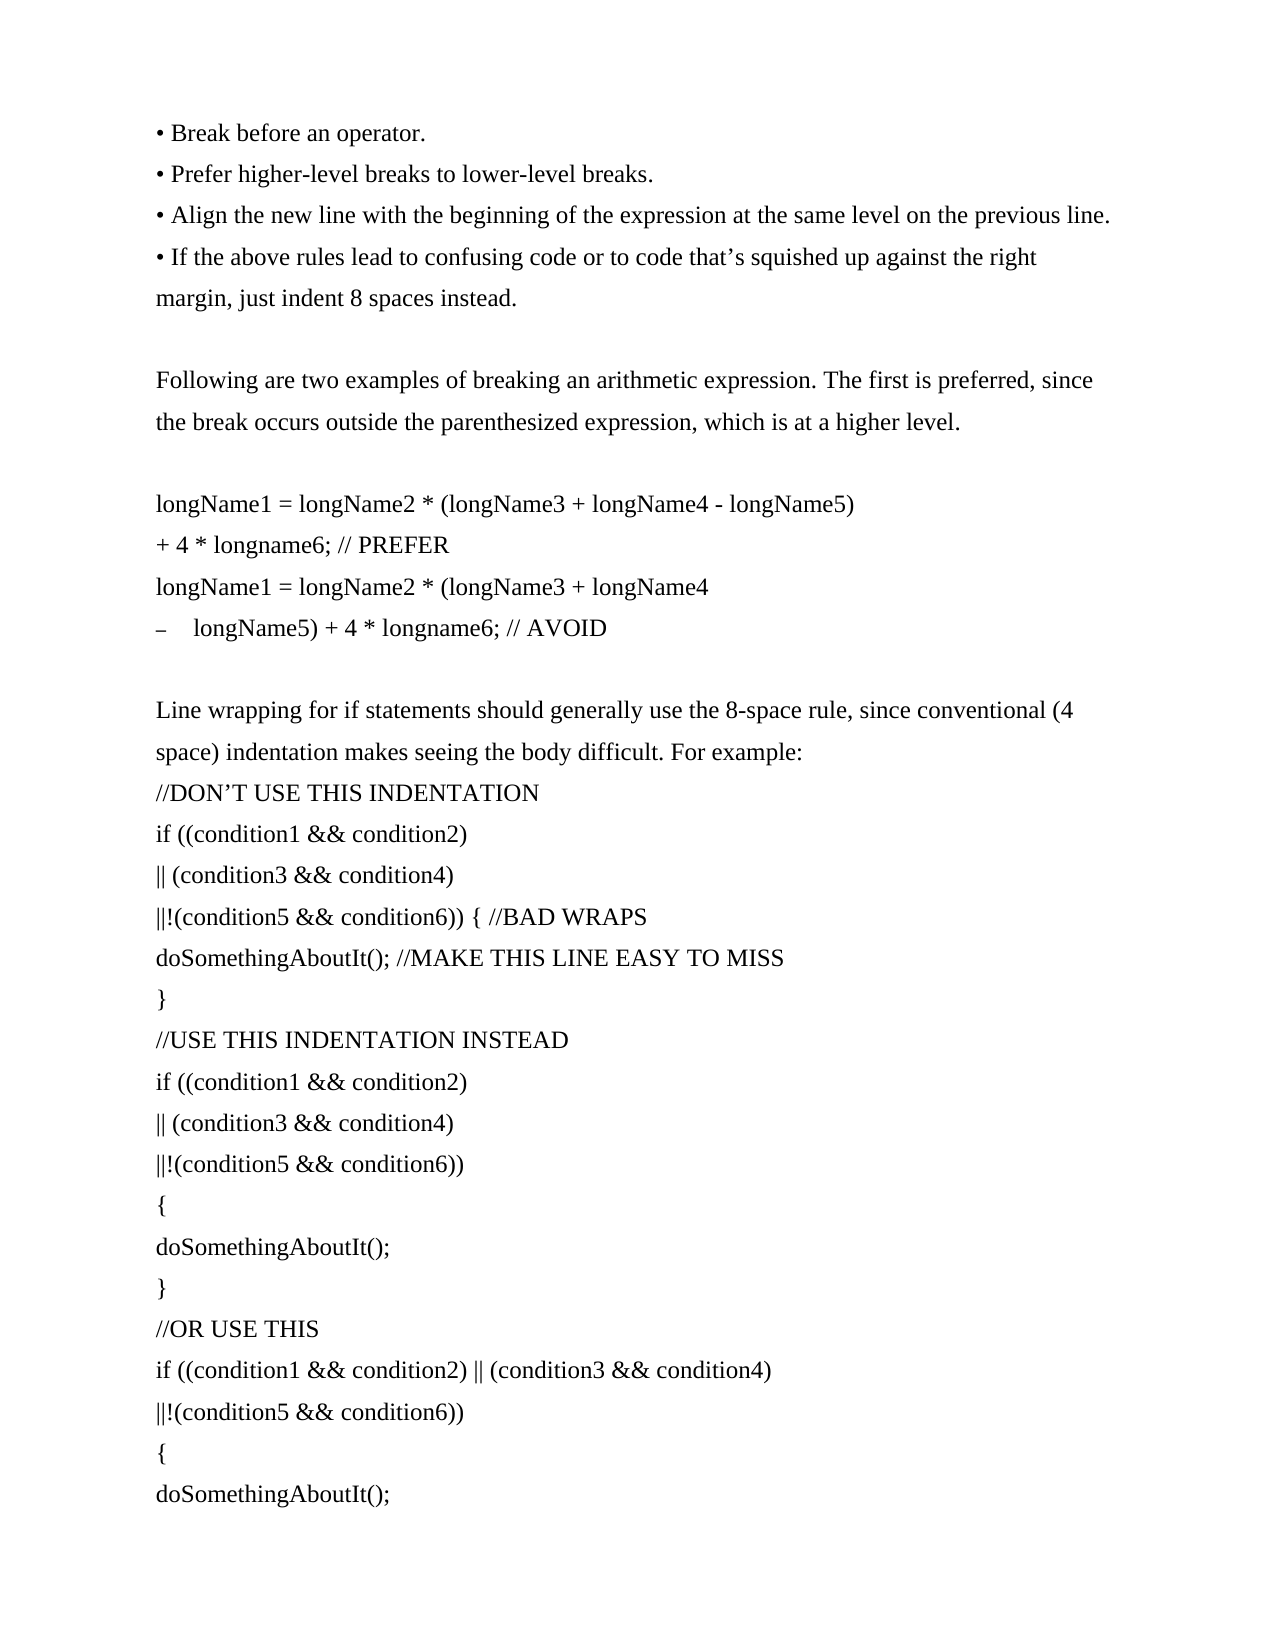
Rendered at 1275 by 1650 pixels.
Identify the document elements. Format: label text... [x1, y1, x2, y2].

text • Break before an operator. [156, 118, 1157, 147]
text if ((condition1 && condition2) [156, 1067, 1157, 1096]
text } [156, 984, 1157, 1013]
text || (condition3 && condition4) [156, 1108, 1157, 1137]
text space) indentation makes seeing the body difficult. For example: [156, 737, 1157, 766]
text //OR USE THIS [156, 1314, 1157, 1343]
text ||!(condition5 && condition6)) { //BAD WRAPS [156, 902, 1157, 931]
text { [156, 1438, 1157, 1467]
text • Align the new line with the beginning of the expression at the same level on the previous line. [156, 201, 1157, 229]
text doSomethingAboutIt(); [156, 1479, 1157, 1508]
text Line wrapping for if statements should generally use the 8-space rule, since conventional (4 [156, 696, 1157, 724]
text Following are two examples of breaking an arithmetic expression. The first is preferred, since [156, 366, 1157, 394]
text • Prefer higher-level breaks to lower-level breaks. [156, 159, 1157, 188]
text if ((condition1 && condition2) [156, 819, 1157, 848]
text } [156, 1273, 1157, 1302]
text longName1 = longName2 * (longName3 + longName4 [156, 572, 1157, 601]
text ||!(condition5 && condition6)) [156, 1149, 1157, 1178]
text the break occurs outside the parenthesized expression, which is at a higher level. [156, 407, 1157, 436]
text margin, just indent 8 spaces instead. [156, 283, 1157, 312]
list longName5) + 4 * longname6; // AVOID [156, 613, 1157, 642]
text • If the above rules lead to confusing code or to code that’s squished up against the right [156, 242, 1157, 271]
text doSomethingAboutIt(); //MAKE THIS LINE EASY TO MISS [156, 943, 1157, 972]
text + 4 * longname6; // PREFER [156, 531, 1157, 559]
text ||!(condition5 && condition6)) [156, 1397, 1157, 1426]
text || (condition3 && condition4) [156, 861, 1157, 889]
text if ((condition1 && condition2) || (condition3 && condition4) [156, 1356, 1157, 1384]
text { [156, 1191, 1157, 1219]
text longName1 = longName2 * (longName3 + longName4 - longName5) [156, 489, 1157, 518]
text //DON’T USE THIS INDENTATION [156, 778, 1157, 807]
text //USE THIS INDENTATION INSTEAD [156, 1026, 1157, 1054]
text doSomethingAboutIt(); [156, 1232, 1157, 1261]
